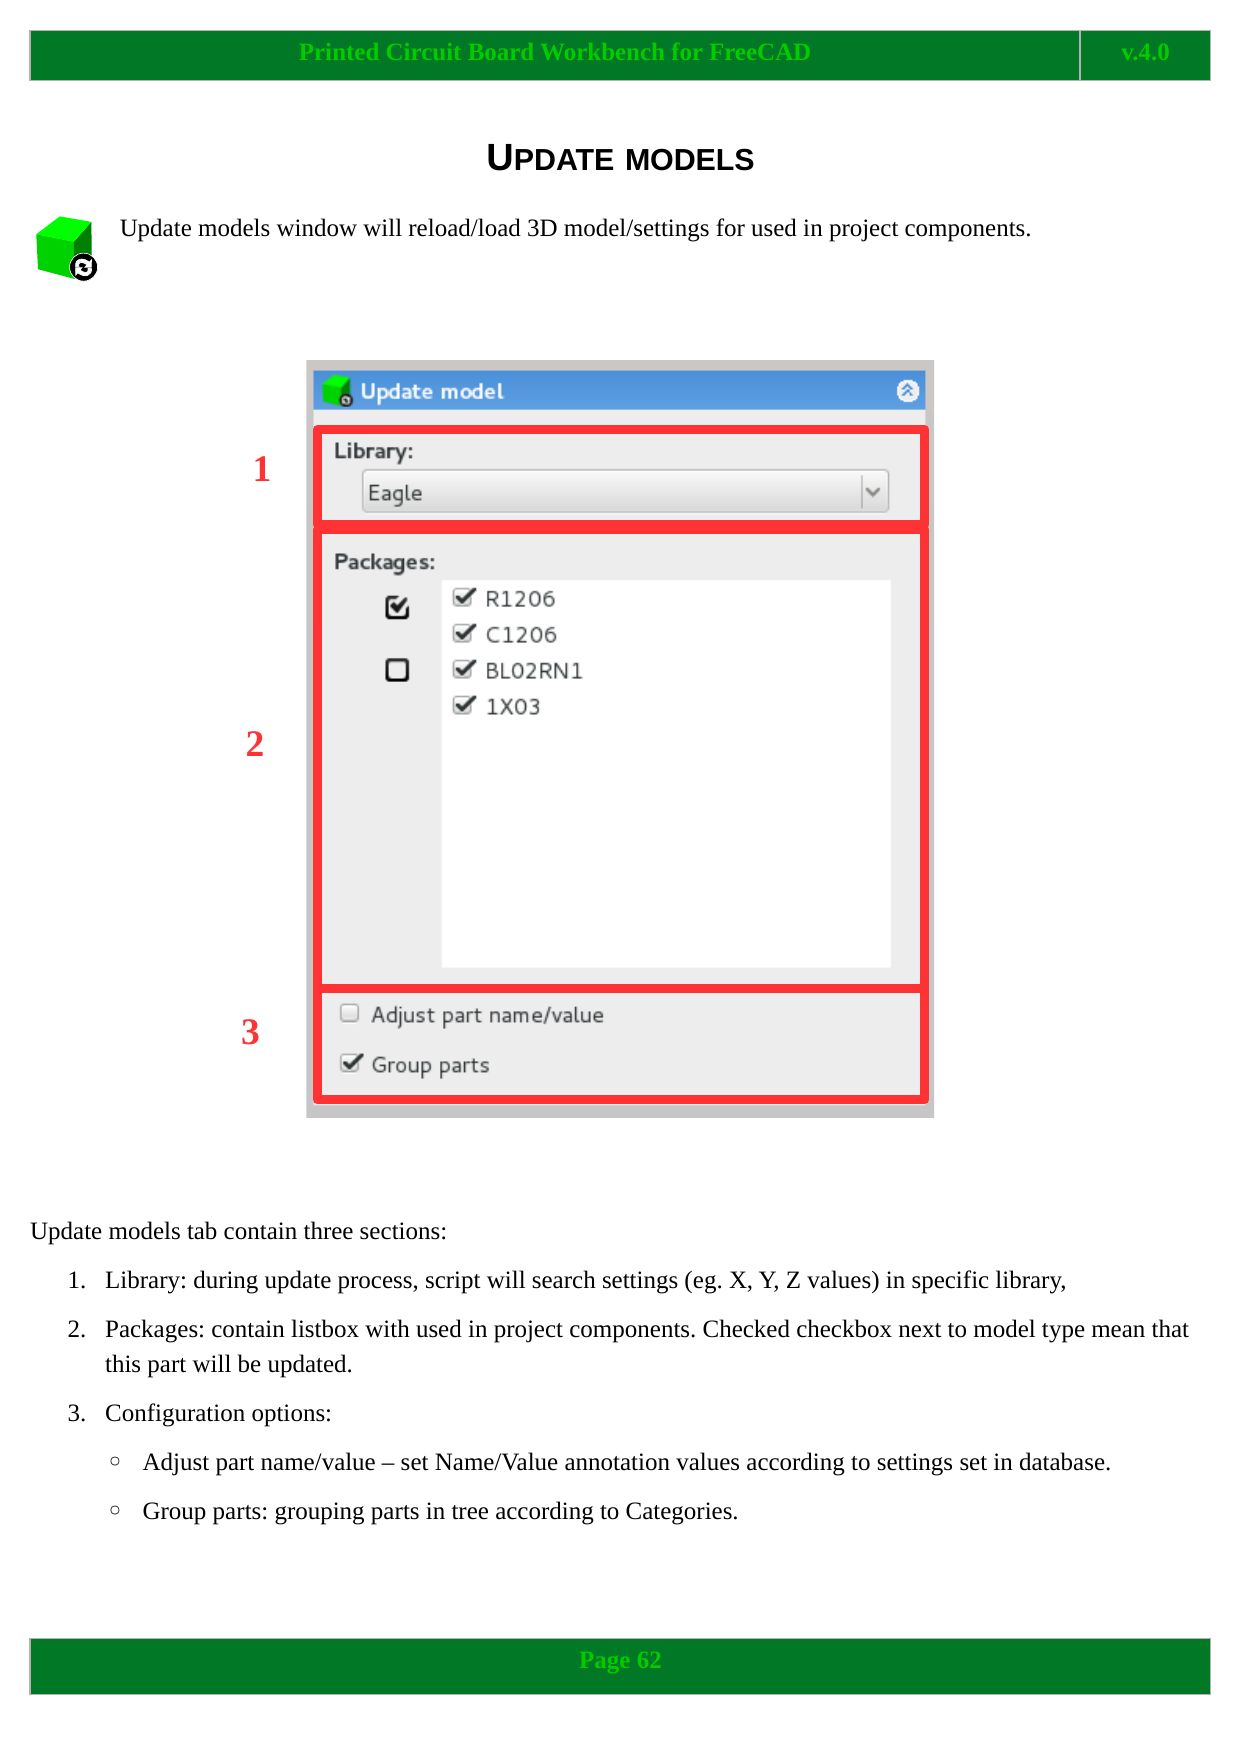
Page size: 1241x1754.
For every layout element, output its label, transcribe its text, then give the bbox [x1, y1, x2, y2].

list Adjust part name/value – set Name/Value annotation values according to settings set in database. [105, 1447, 1211, 1476]
list Packages: contain listbox with used in project components. Checked checkbox next to model type mean that this part will be updated. [67, 1314, 1211, 1377]
picture [306, 360, 935, 1118]
list Library: during update process, script will search settings (eg. X, Y, Z values) in specific library, [67, 1265, 1211, 1294]
text Update models window will reload/load 3D model/settings for used in project components. [30, 213, 1211, 242]
list Group parts: grouping parts in tree according to Categories. [105, 1496, 1211, 1525]
subtitle Update models [30, 135, 1211, 179]
text Update models tab contain three sections: [30, 1216, 1211, 1245]
list Configuration options: [67, 1398, 1211, 1427]
